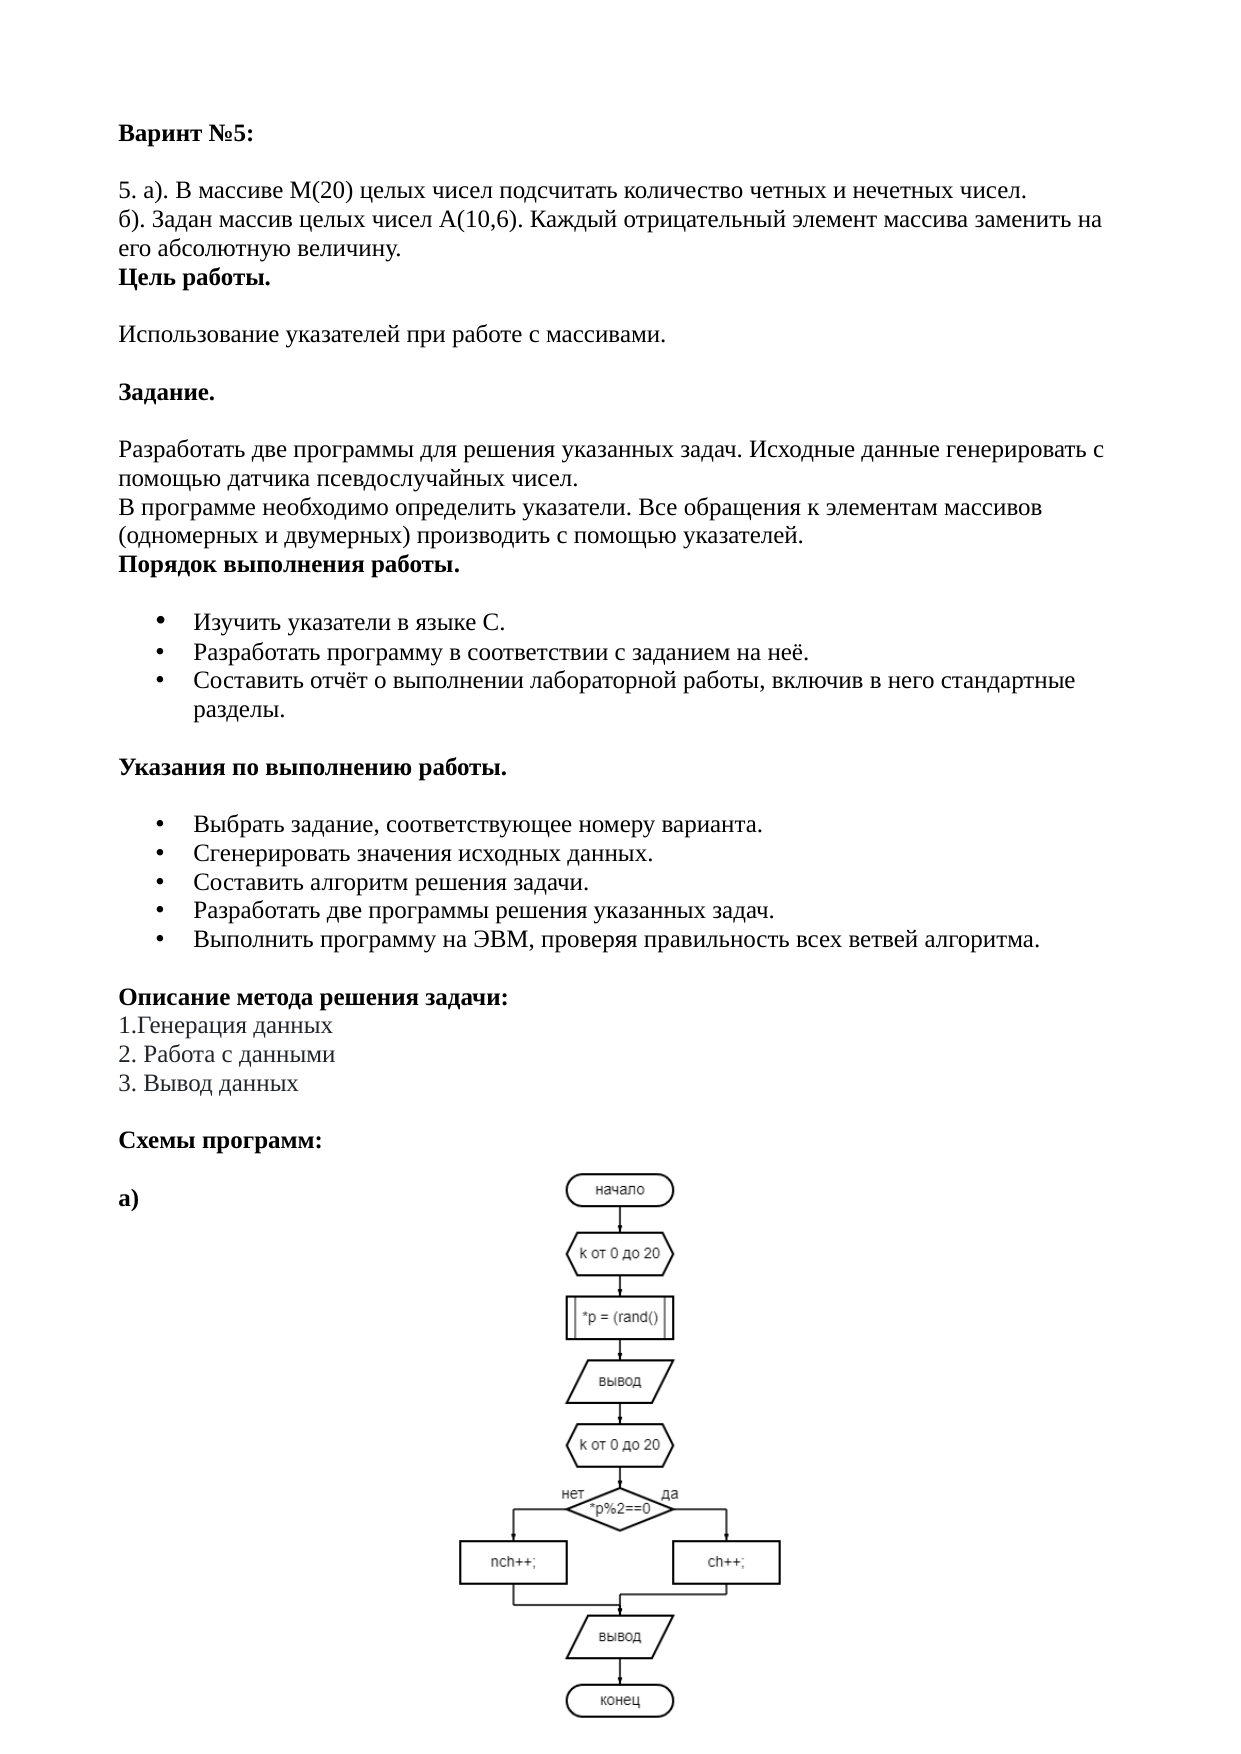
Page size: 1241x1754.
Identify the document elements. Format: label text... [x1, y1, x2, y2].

text Варинт №5: [118, 118, 1122, 147]
list Разработать программу в соответствии с заданием на неё. [156, 637, 1122, 665]
text Задание. [118, 377, 1122, 406]
text [801, 1183, 1122, 1212]
text Использование указателей при работе с массивами. [118, 319, 1122, 348]
text Разработать две программы для решения указанных задач. Исходные данные генерировать с помощью датчика псевдослучайных чисел. [118, 434, 1122, 492]
list Составить отчёт о выполнении лабораторной работы, включив в него стандартные разделы. [156, 665, 1122, 723]
text б). Задан массив целых чисел А(10,6). Каждый отрицательный элемент массива заменить на его абсолютную величину. [118, 204, 1122, 262]
list Сгенерировать значения исходных данных. [156, 838, 1122, 867]
text 5. а). В массиве M(20) целых чисел подсчитать количество четных и нечетных чисел. [118, 176, 1122, 204]
text Схемы программ: [118, 1125, 1122, 1154]
list Выполнить программу на ЭВМ, проверяя правильность всех ветвей алгоритма. [156, 924, 1122, 953]
text Порядок выполнения работы. [118, 549, 1122, 578]
text 3. Вывод данных [118, 1068, 1122, 1097]
list Изучить указатели в языке C. [156, 607, 1122, 637]
text Описание метода решения задачи: [118, 982, 1122, 1010]
text 1.Генерация данных [118, 1010, 1122, 1039]
picture [439, 1154, 801, 1738]
text Указания по выполнению работы. [118, 752, 1122, 780]
list Разработать две программы решения указанных задач. [156, 895, 1122, 924]
text 2. Работа с данными [118, 1039, 1122, 1068]
list Составить алгоритм решения задачи. [156, 867, 1122, 895]
text a) [118, 1183, 439, 1212]
text Цель работы. [118, 262, 1122, 291]
list Выбрать задание, соответствующее номеру варианта. [156, 809, 1122, 838]
text В программе необходимо определить указатели. Все обращения к элементам массивов (одномерных и двумерных) производить с помощью указателей. [118, 492, 1122, 549]
